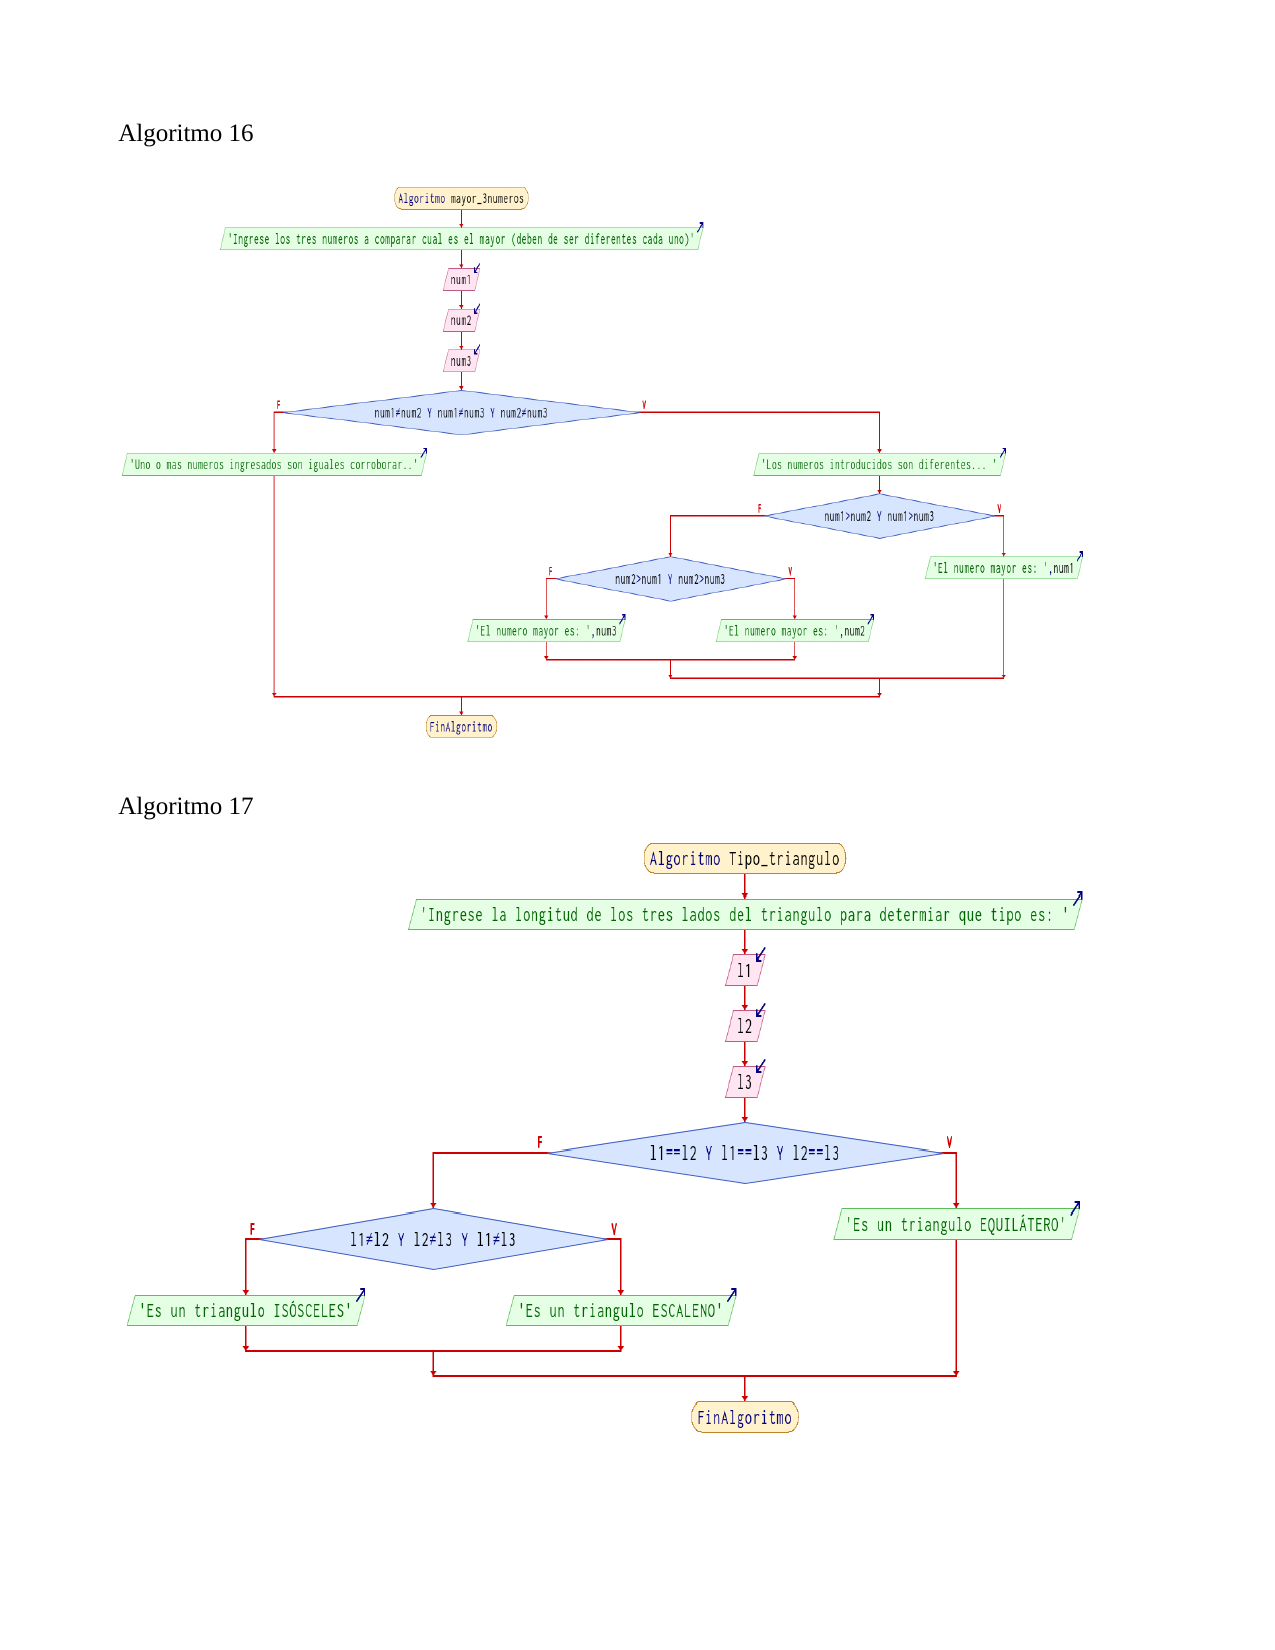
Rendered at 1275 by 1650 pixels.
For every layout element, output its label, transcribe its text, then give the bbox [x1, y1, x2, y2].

picture [120, 180, 1084, 763]
text Algoritmo 16 [118, 118, 1157, 147]
text Algoritmo 17 [118, 791, 1157, 820]
picture [125, 833, 1084, 1468]
